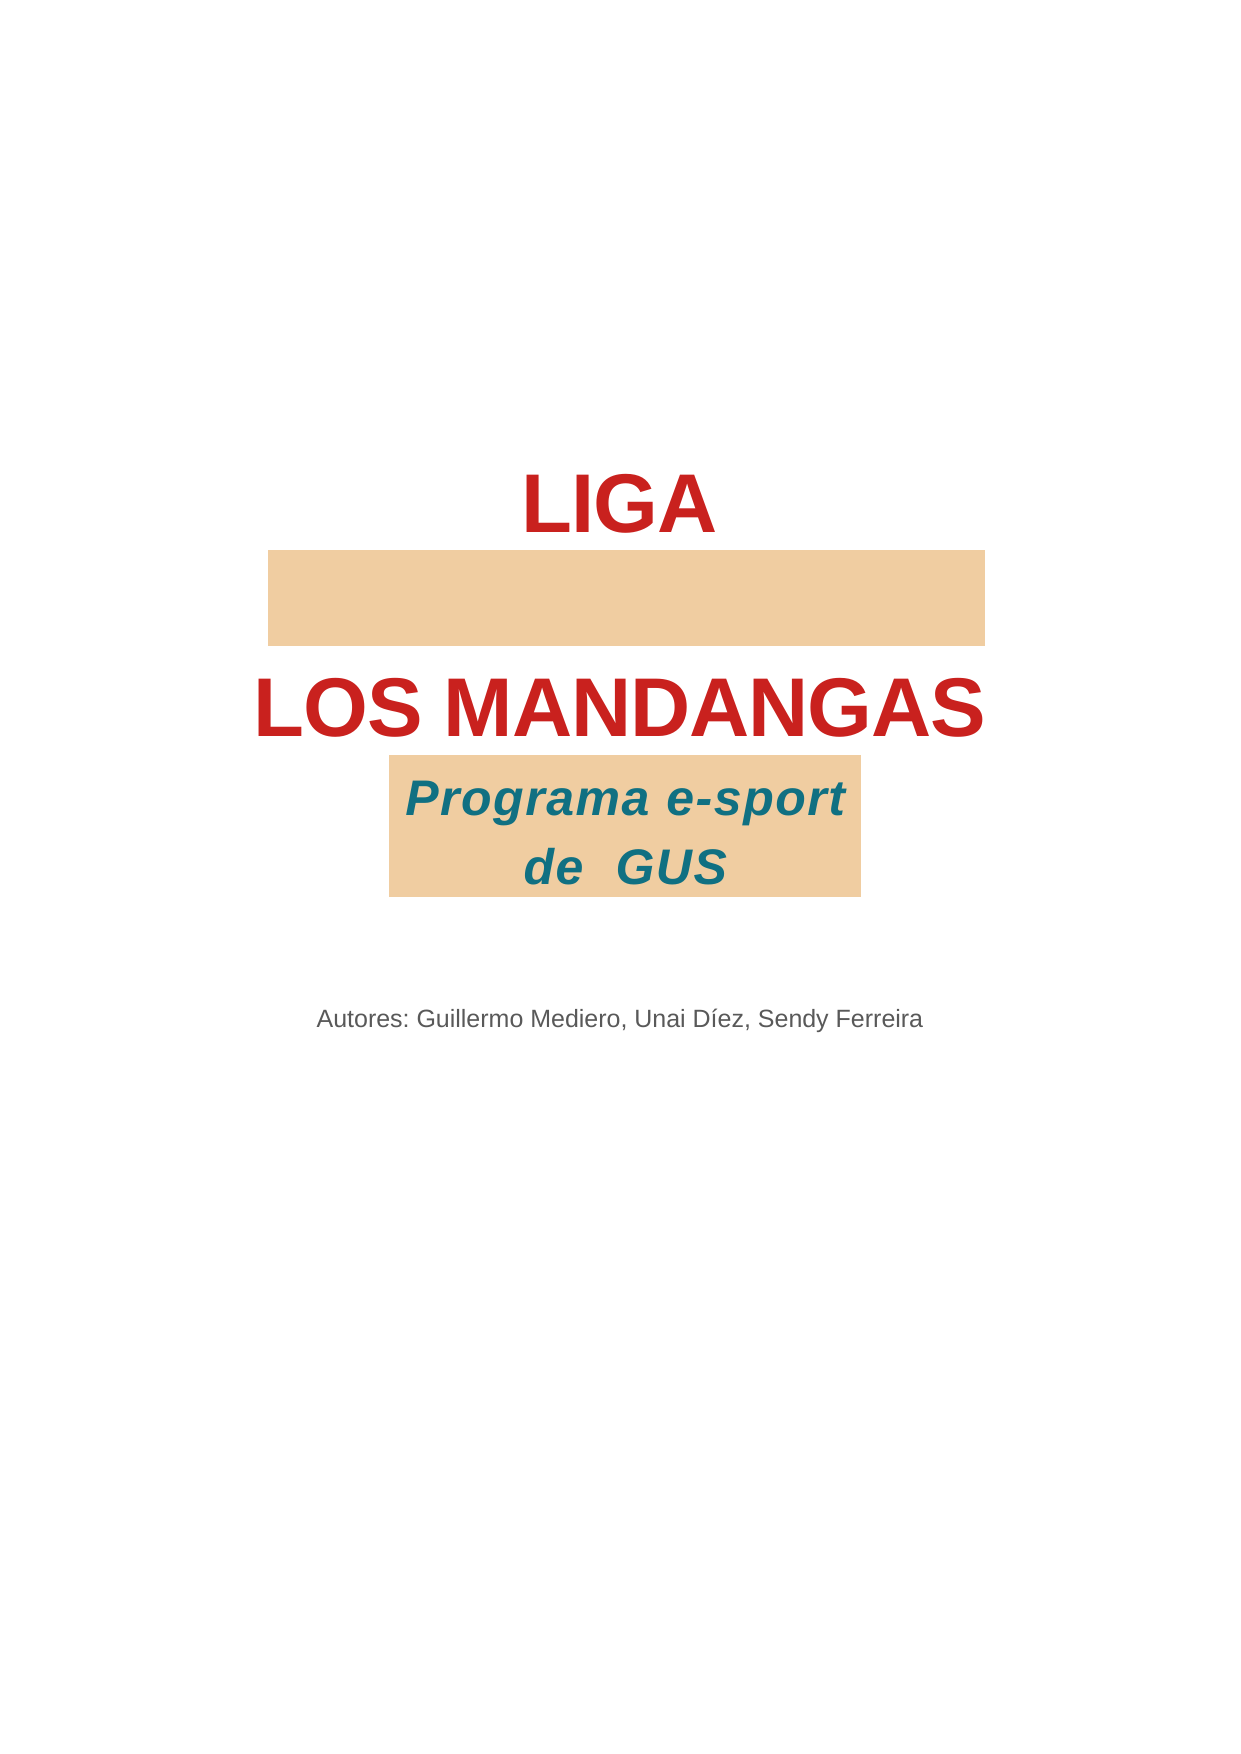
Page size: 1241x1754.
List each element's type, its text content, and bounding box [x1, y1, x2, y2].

table_header LIGA [150, 442, 1090, 550]
table_cell Programa e-sport de GUS [389, 755, 861, 897]
table_cell [861, 755, 1090, 897]
table_cell [150, 755, 389, 897]
text Autores: Guillermo Mediero, Unai Díez, Sendy Ferreira [150, 1004, 1090, 1033]
table_cell LOS MANDANGAS [150, 646, 1090, 754]
table_cell [268, 550, 985, 646]
table_cell [985, 550, 1090, 646]
table_cell [150, 550, 268, 646]
